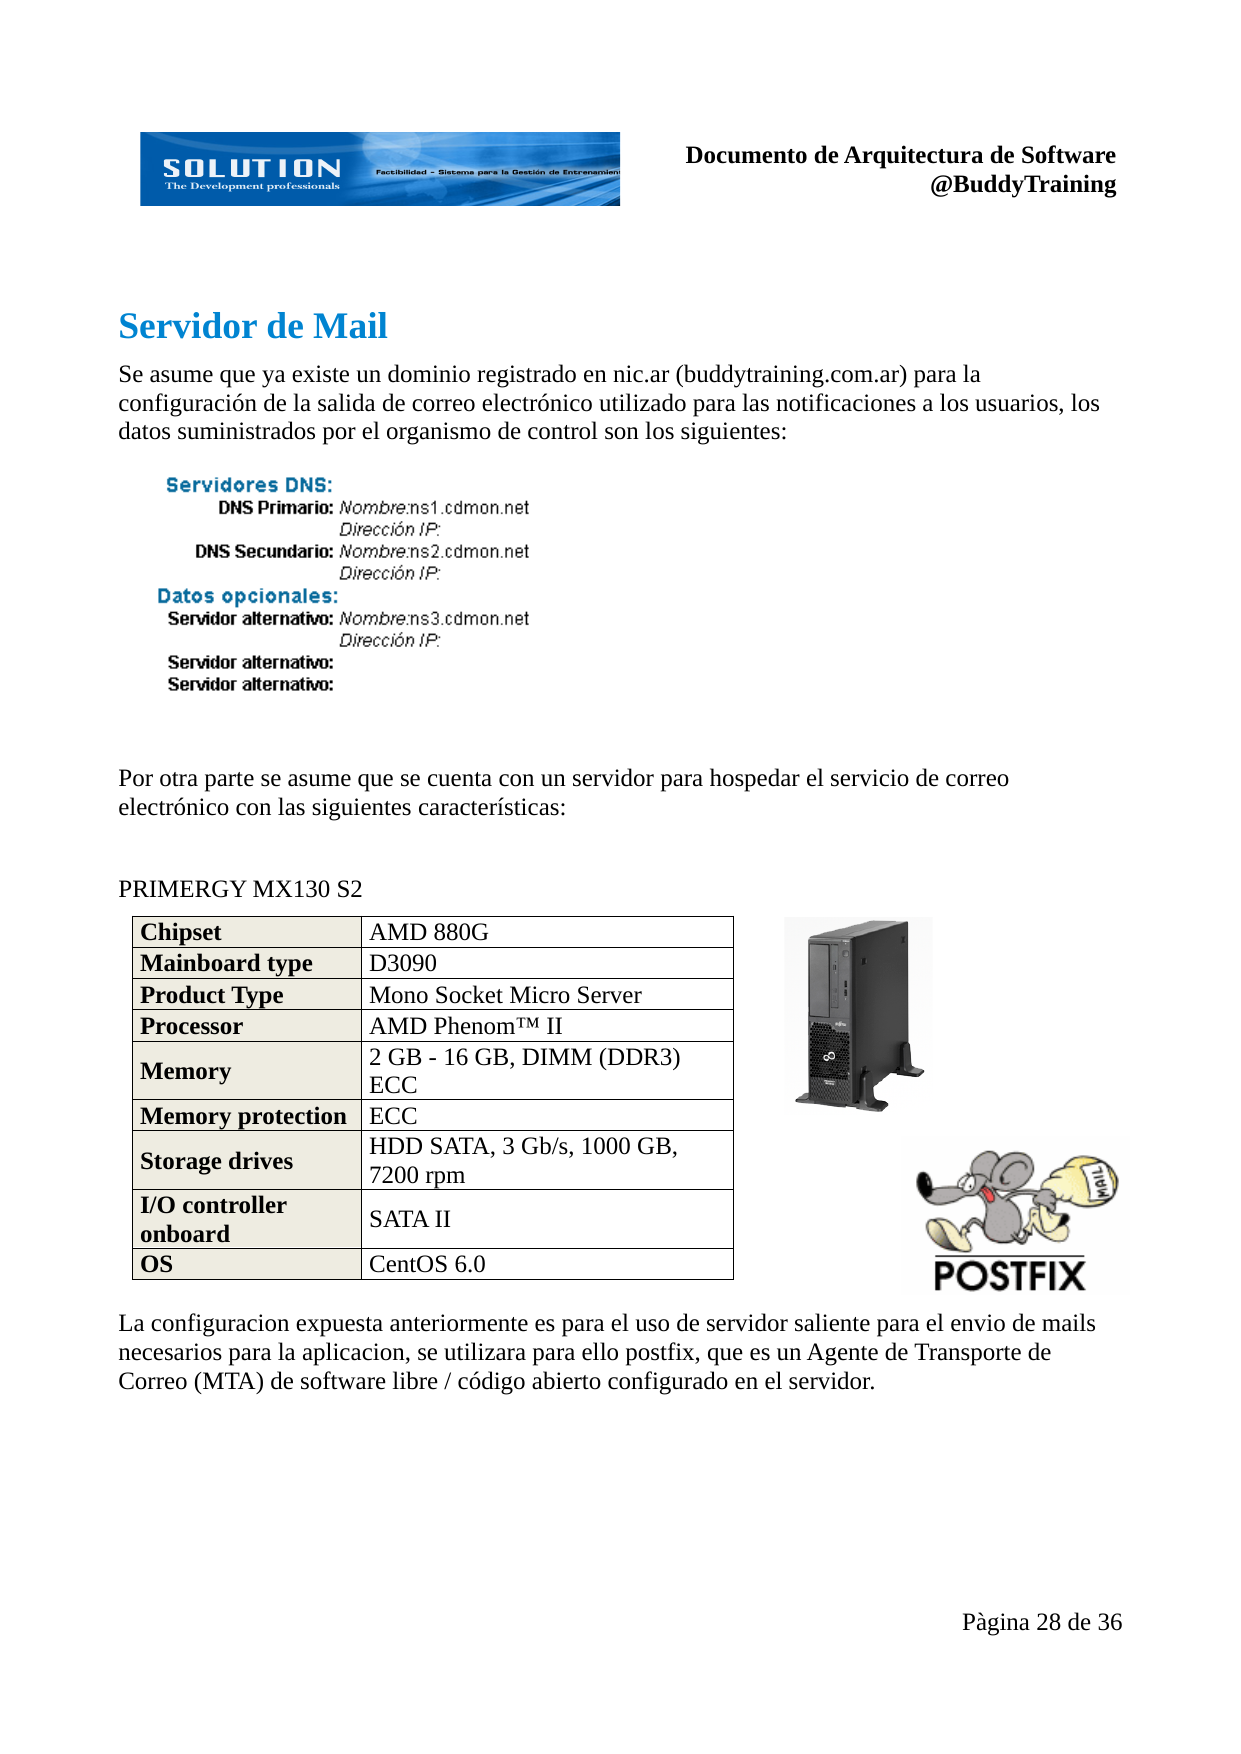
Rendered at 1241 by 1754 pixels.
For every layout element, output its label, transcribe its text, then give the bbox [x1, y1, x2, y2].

table_cell Memory protection [133, 1100, 361, 1130]
table_cell AMD Phenom™ II [362, 1010, 733, 1041]
text Se asume que ya existe un dominio registrado en nic.ar (buddytraining.com.ar) para la configuración de la salida de correo electrónico utilizado para las notificaciones a los usuarios, los datos suministrados por el organismo de control son los siguientes: [118, 359, 1122, 445]
table_cell SATA II [362, 1190, 733, 1247]
text Por otra parte se asume que se cuenta con un servidor para hospedar el servicio de correo electrónico con las siguientes características: [118, 763, 1122, 821]
table_cell Mainboard type [133, 948, 361, 978]
table_cell OS [133, 1249, 361, 1279]
table_cell Storage drives [133, 1131, 361, 1189]
subtitle Servidor de Mail [118, 303, 1122, 346]
table_header AMD 880G [362, 917, 733, 947]
table_cell Mono Socket Micro Server [362, 979, 733, 1009]
picture [140, 132, 621, 206]
table_cell Processor [133, 1010, 361, 1041]
table_cell 2 GB - 16 GB, DIMM (DDR3) ECC [362, 1042, 733, 1099]
picture [901, 1136, 1130, 1295]
table_cell ECC [362, 1100, 733, 1130]
table_cell HDD SATA, 3 Gb/s, 1000 GB, 7200 rpm [362, 1131, 733, 1189]
table_cell Product Type [133, 979, 361, 1009]
table_cell I/O controller onboard [133, 1190, 361, 1247]
picture [784, 917, 933, 1115]
picture [134, 466, 555, 701]
text PRIMERGY MX130 S2 [118, 874, 1122, 903]
table_header Chipset [133, 917, 361, 947]
table_cell D3090 [362, 948, 733, 978]
table_cell CentOS 6.0 [362, 1249, 733, 1279]
text La configuracion expuesta anteriormente es para el uso de servidor saliente para el envio de mails necesarios para la aplicacion, se utilizara para ello postfix, que es un Agente de Transporte de Correo (MTA) de software libre / código abierto configurado en el servidor. [118, 1308, 1122, 1395]
table_cell Memory [133, 1042, 361, 1099]
